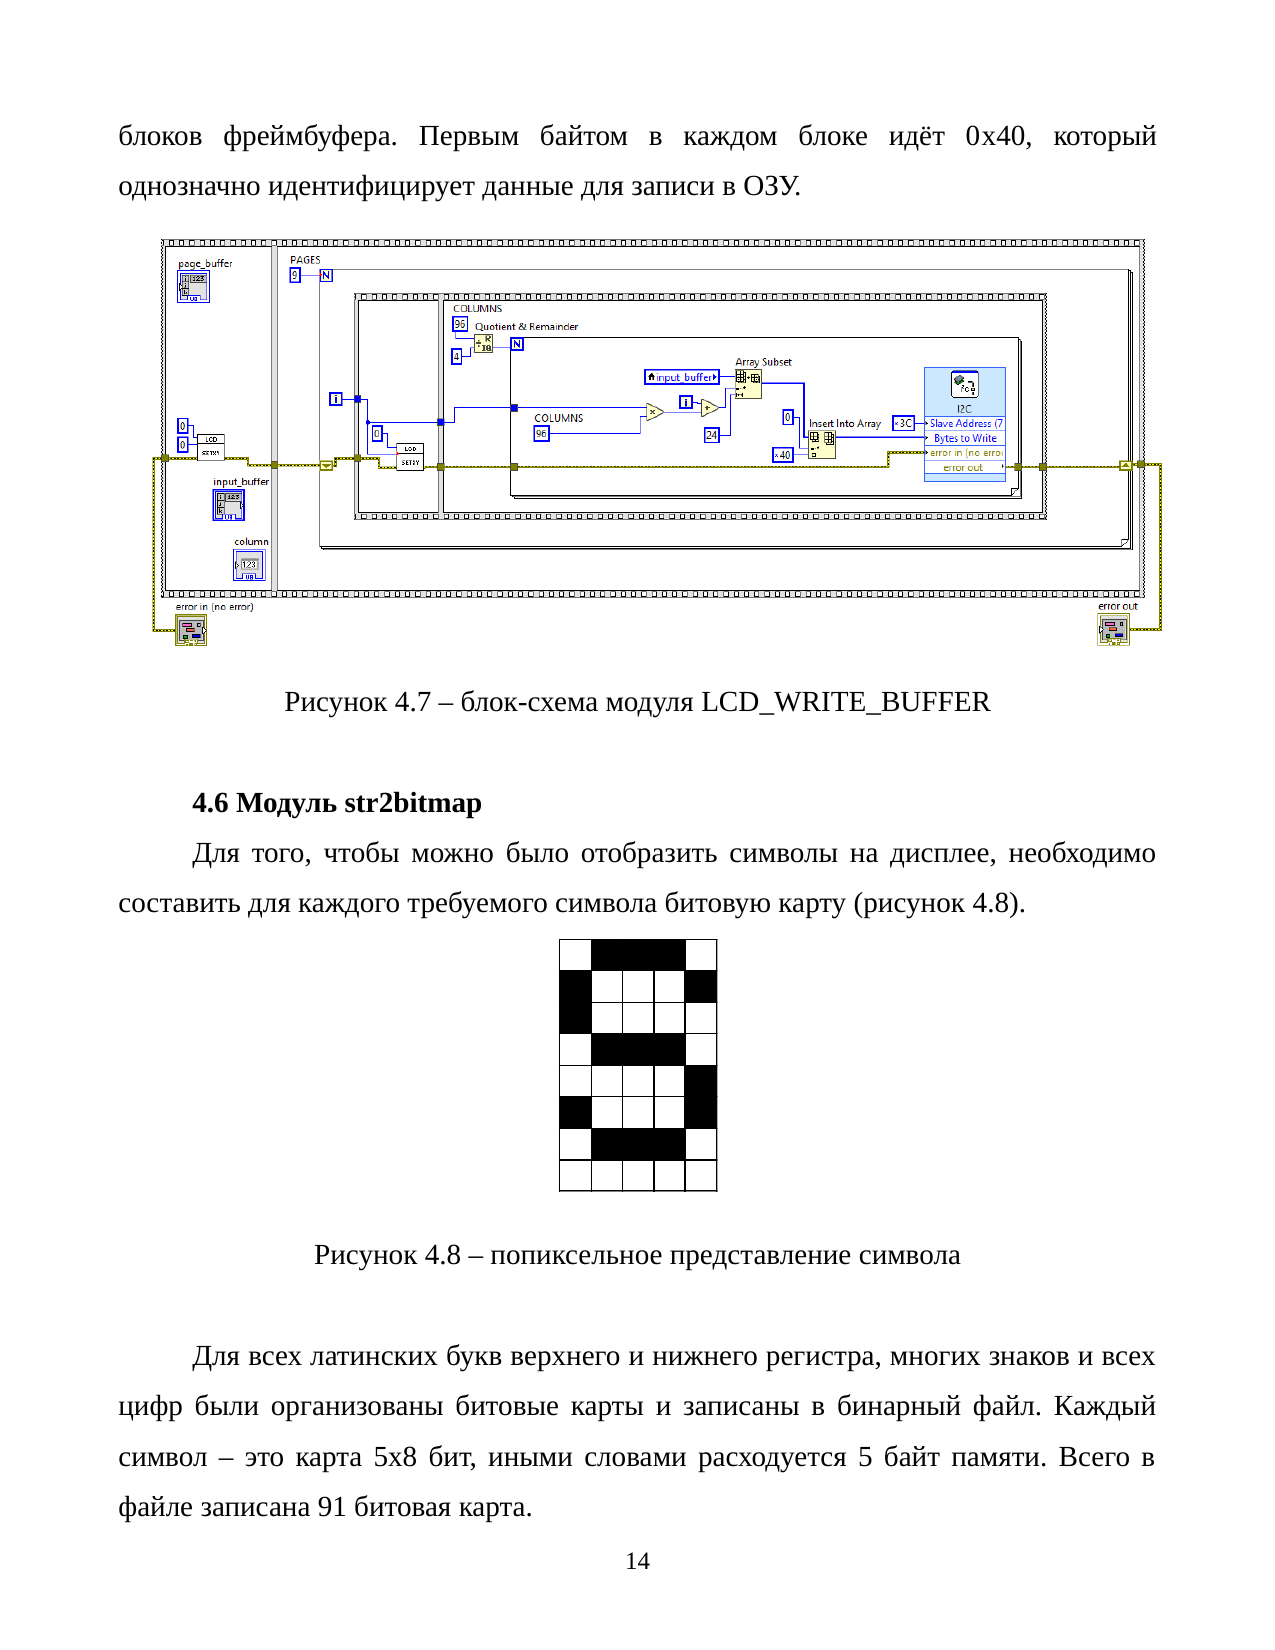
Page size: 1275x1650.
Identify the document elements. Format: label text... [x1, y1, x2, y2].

text 4.6 Модуль str2bitmap [118, 785, 1157, 818]
text Рисунок 4.7 – блок-схема модуля LCD_WRITE_BUFFER [118, 219, 1157, 718]
picture [136, 216, 1175, 651]
text Для того, чтобы можно было отобразить символы на дисплее, необходимо составить для каждого требуемого символа битовую карту (рисунок 4.8). [118, 835, 1157, 919]
picture [557, 938, 718, 1192]
text Для всех латинских букв верхнего и нижнего регистра, многих знаков и всех цифр были организованы битовые карты и записаны в бинарный файл. Каждый символ – это карта 5х8 бит, иными словами расходуется 5 байт памяти. Всего в файле записана 91 битовая карта. [118, 1338, 1157, 1523]
text Рисунок 4.8 – попиксельное представление символа [118, 1237, 1157, 1271]
text блоков фреймбуфера. Первым байтом в каждом блоке идёт 0x40, который однозначно идентифицирует данные для записи в ОЗУ. [118, 118, 1157, 202]
